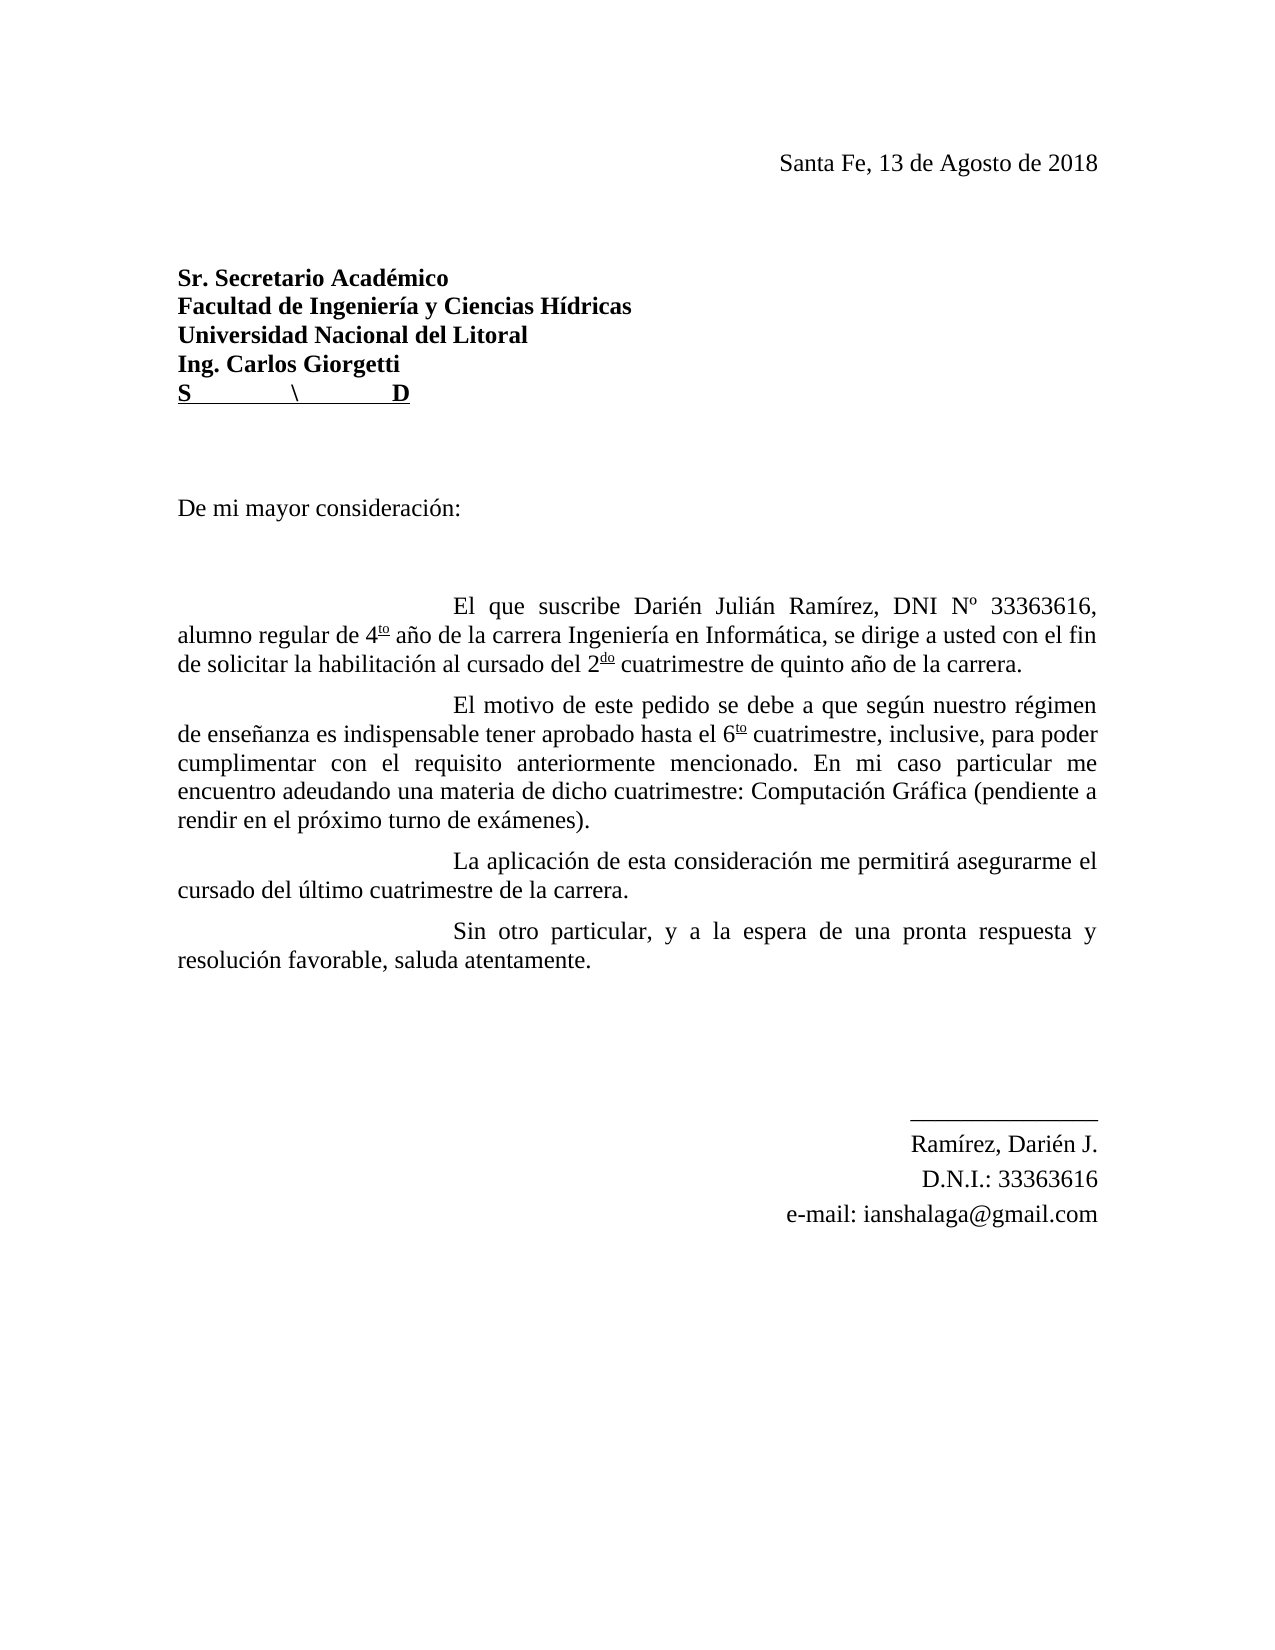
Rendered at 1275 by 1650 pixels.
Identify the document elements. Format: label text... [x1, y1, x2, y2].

text S \ D [177, 378, 1098, 406]
text El motivo de este pedido se debe a que según nuestro régimen de enseñanza es indispensable tener aprobado hasta el 6to cuatrimestre, inclusive, para poder cumplimentar con el requisito anteriormente mencionado. En mi caso particular me encuentro adeudando una materia de dicho cuatrimestre: Computación Gráfica (pendiente a rendir en el próximo turno de exámenes). [177, 690, 1098, 834]
text El que suscribe Darién Julián Ramírez, DNI Nº 33363616, alumno regular de 4to año de la carrera Ingeniería en Informática, se dirige a usted con el fin de solicitar la habilitación al cursado del 2do cuatrimestre de quinto año de la carrera. [177, 591, 1098, 678]
text Facultad de Ingeniería y Ciencias Hídricas [177, 291, 1098, 320]
text D.N.I.: 33363616 [177, 1164, 1098, 1193]
text _______________ [177, 1095, 1098, 1123]
text La aplicación de esta consideración me permitirá asegurarme el cursado del último cuatrimestre de la carrera. [177, 846, 1098, 904]
text Sr. Secretario Académico [177, 263, 1098, 291]
text Santa Fe, 13 de Agosto de 2018 [177, 148, 1098, 176]
text Ramírez, Darién J. [177, 1129, 1098, 1158]
text Sin otro particular, y a la espera de una pronta respuesta y resolución favorable, saluda atentamente. [177, 916, 1098, 974]
text Ing. Carlos Giorgetti [177, 349, 1098, 378]
text Universidad Nacional del Litoral [177, 320, 1098, 349]
text De mi mayor consideración: [177, 493, 1098, 521]
text e-mail: ianshalaga@gmail.com [177, 1199, 1098, 1228]
